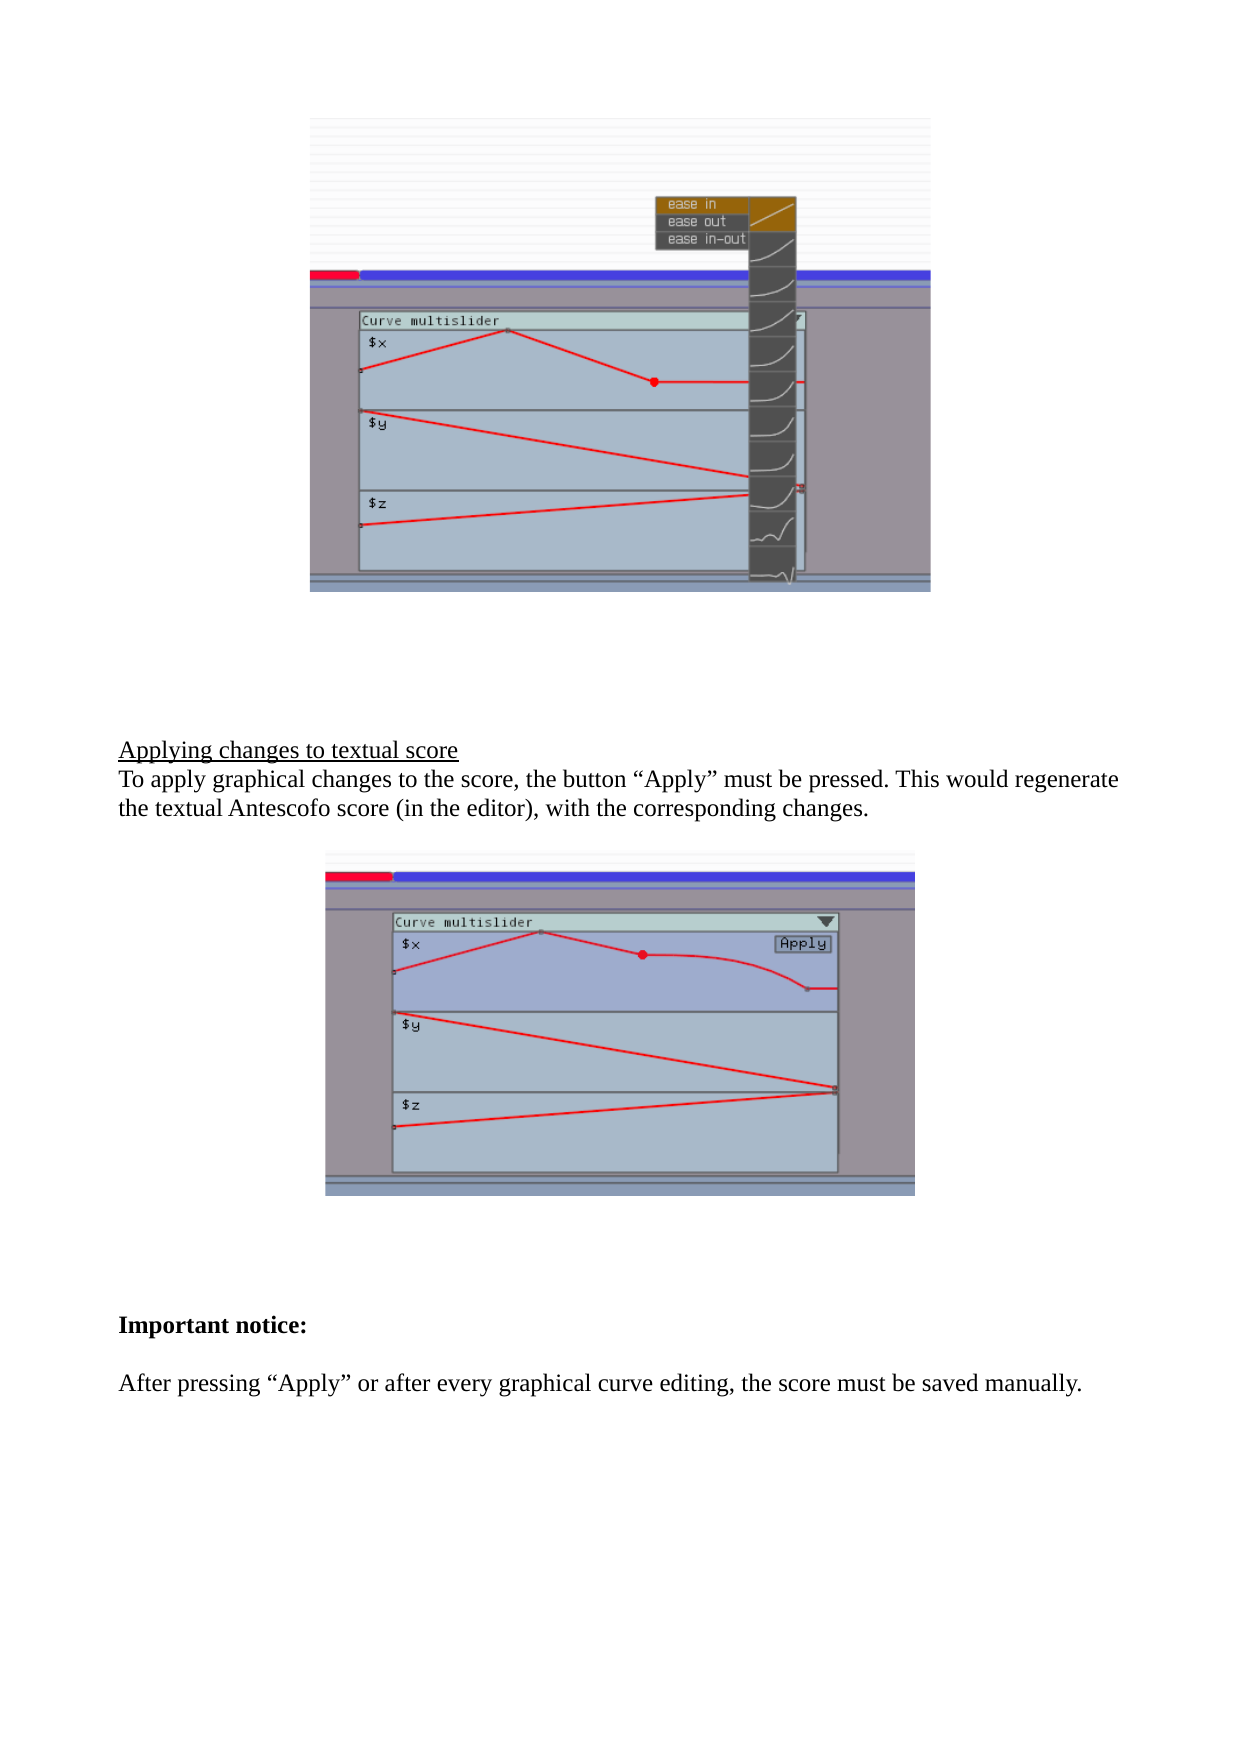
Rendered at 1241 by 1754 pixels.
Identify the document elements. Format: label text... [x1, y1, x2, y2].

text Applying changes to textual score [118, 735, 1122, 764]
text To apply graphical changes to the score, the button “Apply” must be pressed. This would regenerate the textual Antescofo score (in the editor), with the corresponding changes. [118, 764, 1122, 821]
text Important notice: [118, 1310, 1122, 1339]
picture [325, 850, 915, 1196]
text After pressing “Apply” or after every graphical curve editing, the score must be saved manually. [118, 1368, 1122, 1397]
picture [309, 118, 931, 592]
